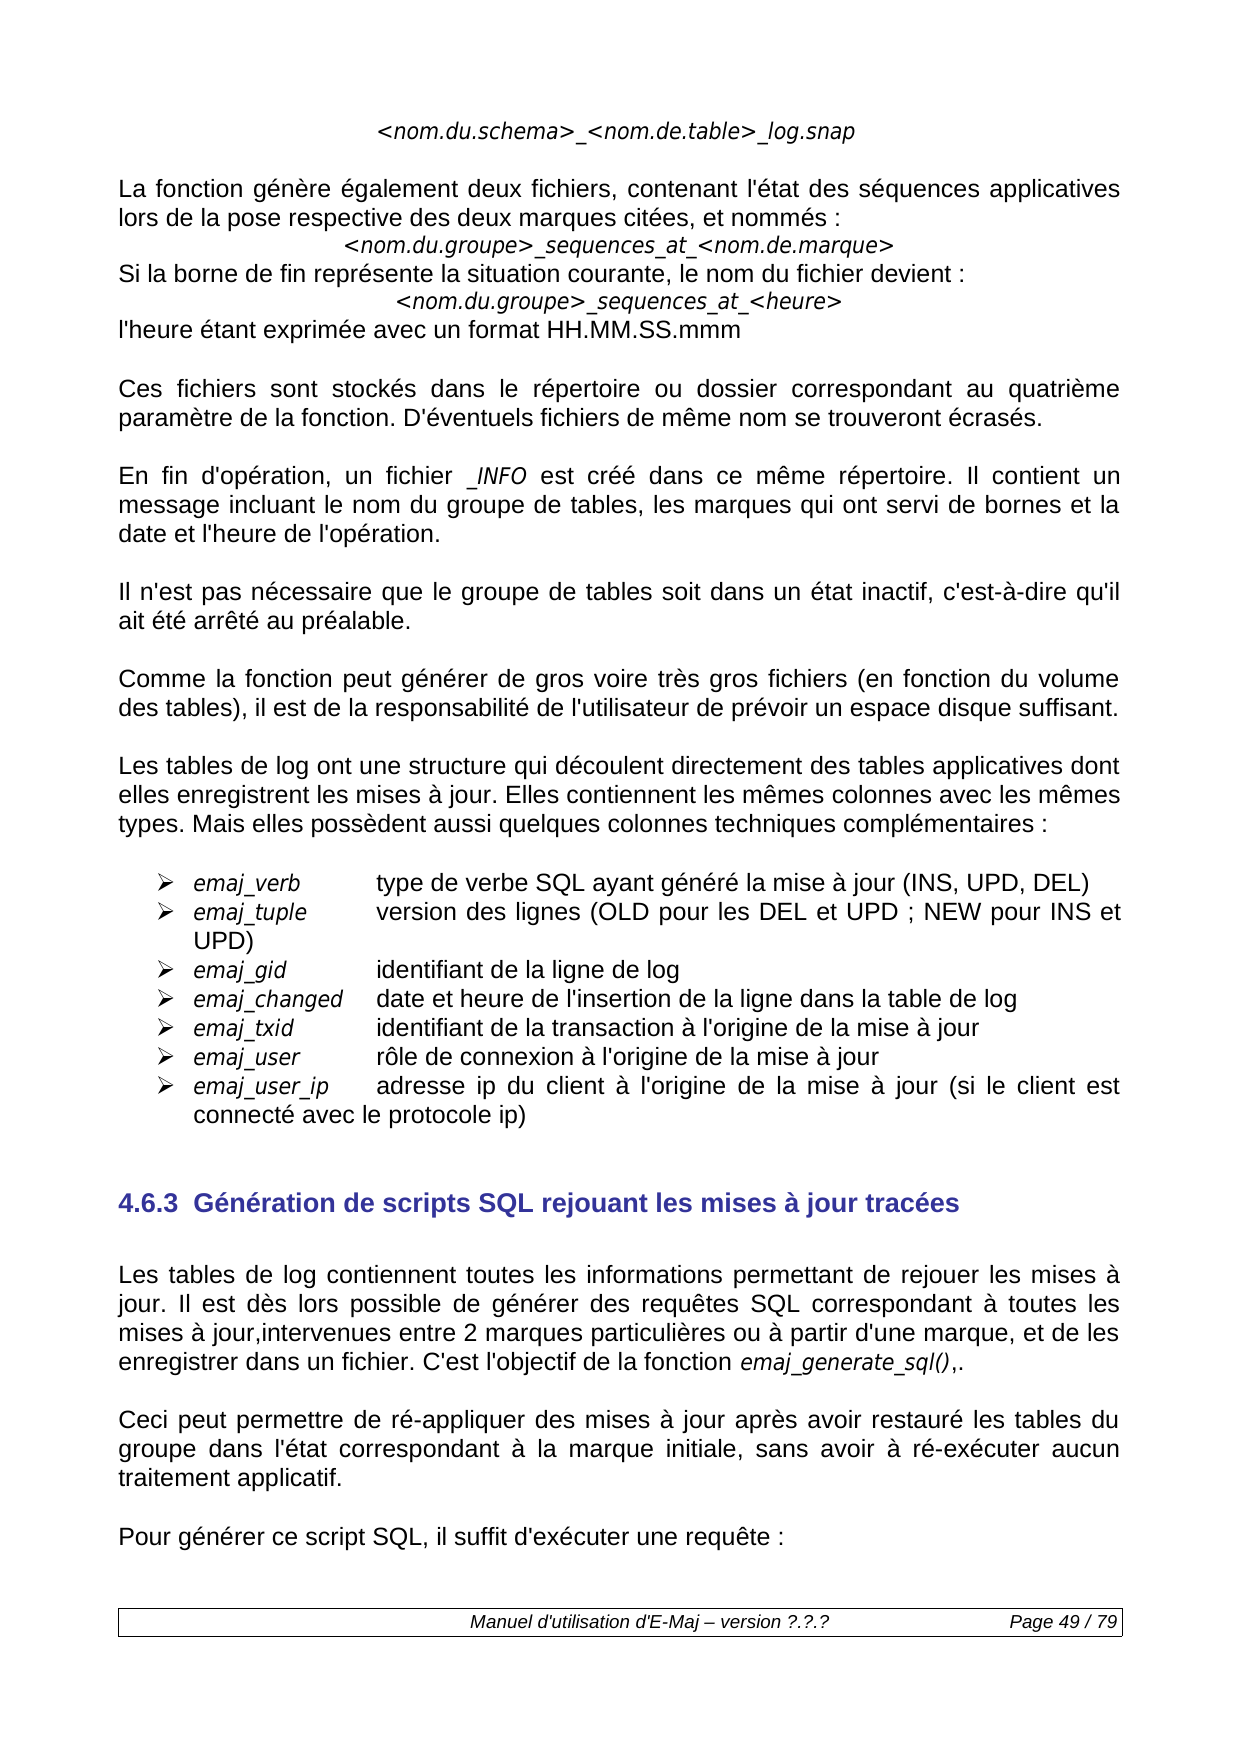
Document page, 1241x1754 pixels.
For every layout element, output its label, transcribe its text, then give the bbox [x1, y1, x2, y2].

text <nom.du.groupe>_sequences_at_<nom.de.marque> [118, 232, 1122, 259]
text l'heure étant exprimée avec un format HH.MM.SS.mmm [118, 315, 1122, 344]
list emaj_tuple version des lignes (OLD pour les DEL et UPD ; NEW pour INS et UPD) [156, 897, 1122, 955]
text En fin d'opération, un fichier _INFO est créé dans ce même répertoire. Il contient un message incluant le nom du groupe de tables, les marques qui ont servi de bornes et la date et l'heure de l'opération. [118, 461, 1122, 548]
list emaj_gid identifiant de la ligne de log [156, 955, 1122, 984]
text Les tables de log contiennent toutes les informations permettant de rejouer les mises à jour. Il est dès lors possible de générer des requêtes SQL correspondant à toutes les mises à jour,intervenues entre 2 marques particulières ou à partir d'une marque, et de les enregistrer dans un fichier. C'est l'objectif de la fonction emaj_generate_sql(),. [118, 1260, 1122, 1376]
text Pour générer ce script SQL, il suffit d'exécuter une requête : [118, 1521, 1122, 1550]
text Il n'est pas nécessaire que le groupe de tables soit dans un état inactif, c'est-à-dire qu'il ait été arrêté au préalable. [118, 577, 1122, 635]
text <nom.du.groupe>_sequences_at_<heure> [118, 288, 1122, 315]
text Ceci peut permettre de ré-appliquer des mises à jour après avoir restauré les tables du groupe dans l'état correspondant à la marque initiale, sans avoir à ré-exécuter aucun traitement applicatif. [118, 1405, 1122, 1492]
text La fonction génère également deux fichiers, contenant l'état des séquences applicatives lors de la pose respective des deux marques citées, et nommés : [118, 174, 1122, 232]
subtitle Génération de scripts SQL rejouant les mises à jour tracées [118, 1187, 1122, 1218]
text Ces fichiers sont stockés dans le répertoire ou dossier correspondant au quatrième paramètre de la fonction. D'éventuels fichiers de même nom se trouveront écrasés. [118, 373, 1122, 432]
text Si la borne de fin représente la situation courante, le nom du fichier devient : [118, 259, 1122, 288]
list emaj_user rôle de connexion à l'origine de la mise à jour [156, 1042, 1122, 1071]
list emaj_changed date et heure de l'insertion de la ligne dans la table de log [156, 984, 1122, 1013]
text <nom.du.schema>_<nom.de.table>_log.snap [118, 118, 1122, 145]
text Les tables de log ont une structure qui découlent directement des tables applicatives dont elles enregistrent les mises à jour. Elles contiennent les mêmes colonnes avec les mêmes types. Mais elles possèdent aussi quelques colonnes techniques complémentaires : [118, 751, 1122, 838]
list emaj_txid identifiant de la transaction à l'origine de la mise à jour [156, 1013, 1122, 1042]
text Comme la fonction peut générer de gros voire très gros fichiers (en fonction du volume des tables), il est de la responsabilité de l'utilisateur de prévoir un espace disque suffisant. [118, 664, 1122, 722]
list emaj_user_ip adresse ip du client à l'origine de la mise à jour (si le client est connecté avec le protocole ip) [156, 1071, 1122, 1129]
list emaj_verb type de verbe SQL ayant généré la mise à jour (INS, UPD, DEL) [156, 867, 1122, 897]
